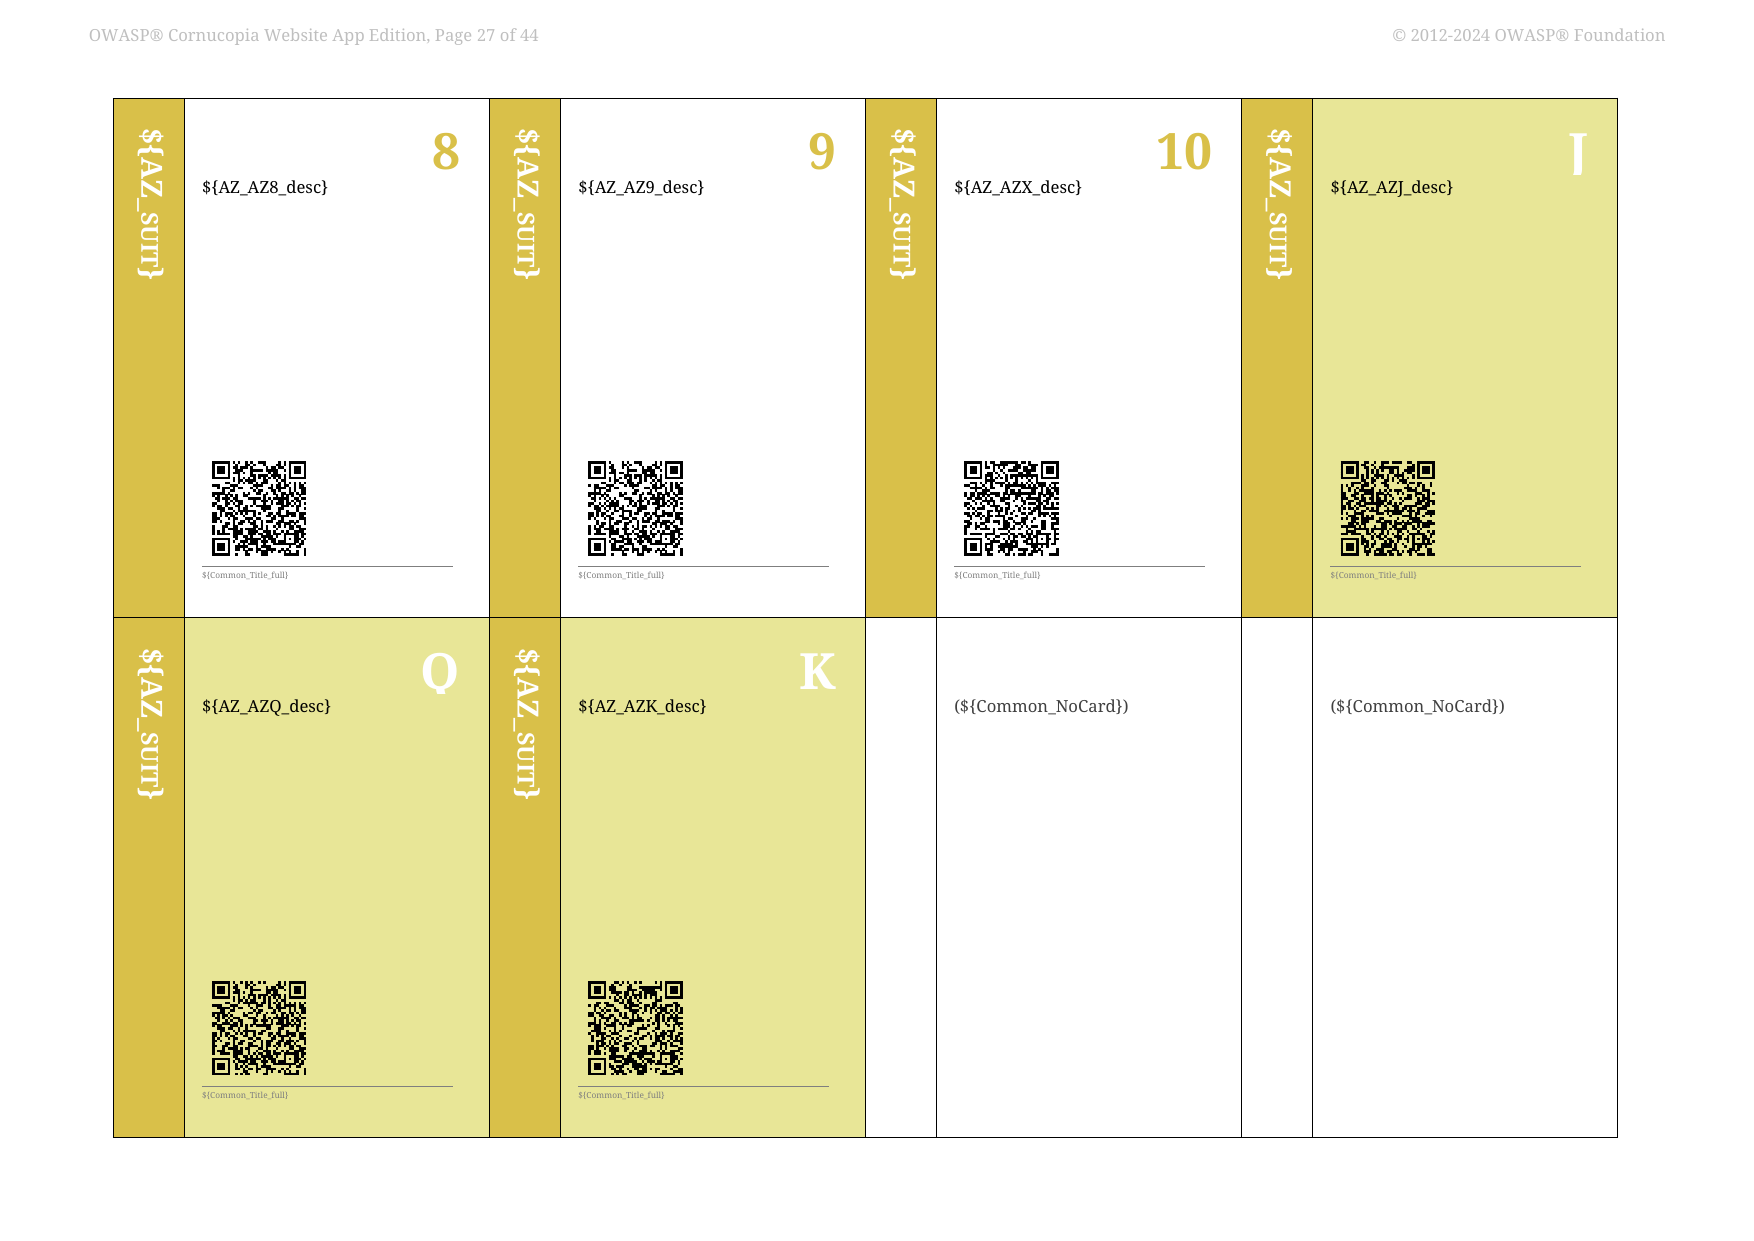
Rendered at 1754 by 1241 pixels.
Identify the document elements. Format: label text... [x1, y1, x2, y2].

table_cell ${AZ_suit} [114, 618, 184, 1137]
table_cell ${AZ_AZJ_desc} [1313, 174, 1617, 411]
table_cell ${AZ_suit} [490, 618, 560, 1137]
table_cell ${Common_Title_full} [578, 567, 829, 581]
table_cell ${Common_Title_full} [954, 567, 1205, 581]
table_cell [185, 930, 489, 1137]
table_header [578, 931, 829, 1086]
table_cell [185, 411, 489, 617]
table_cell ${AZ_AZ9_desc} [561, 174, 865, 411]
table_cell K [561, 618, 865, 694]
table_cell (${Common_NoCard}) [937, 694, 1241, 930]
table_cell [1313, 411, 1617, 617]
table_cell ${AZ_AZQ_desc} [185, 694, 489, 930]
table_cell [937, 618, 1241, 694]
table_cell [561, 930, 865, 1137]
table_header [1330, 412, 1581, 566]
table_cell ${AZ_AZX_desc} [937, 174, 1241, 411]
table_cell ${Common_Title_full} [202, 567, 453, 581]
table_cell [1313, 618, 1617, 694]
table_header [578, 1101, 829, 1137]
table_header ${AZ_suit} [866, 99, 936, 617]
table_cell [937, 930, 1241, 1137]
table_cell [1313, 930, 1617, 1137]
table_header [108, 98, 113, 1137]
table_header 9 [561, 99, 865, 174]
table_header [578, 412, 829, 566]
table_cell [561, 411, 865, 617]
table_cell (${Common_NoCard}) [1313, 694, 1617, 930]
table_header [202, 931, 453, 1086]
table_header ${AZ_suit} [114, 99, 184, 617]
table_header [202, 412, 453, 566]
table_header 10 [937, 99, 1241, 174]
table_cell Q [185, 618, 489, 694]
table_header 8 [185, 99, 489, 174]
table_cell [866, 618, 936, 1137]
table_header J [1313, 99, 1617, 174]
table_cell ${AZ_AZK_desc} [561, 694, 865, 930]
table_cell [1242, 618, 1312, 1137]
table_header ${AZ_suit} [490, 99, 560, 617]
table_header [954, 412, 1205, 566]
table_cell [937, 411, 1241, 617]
table_cell ${Common_Title_full} [578, 1087, 829, 1101]
table_cell ${AZ_AZ8_desc} [185, 174, 489, 411]
table_cell ${Common_Title_full} [202, 1087, 453, 1101]
table_header ${AZ_suit} [1242, 99, 1312, 617]
table_cell ${Common_Title_full} [1330, 567, 1581, 581]
